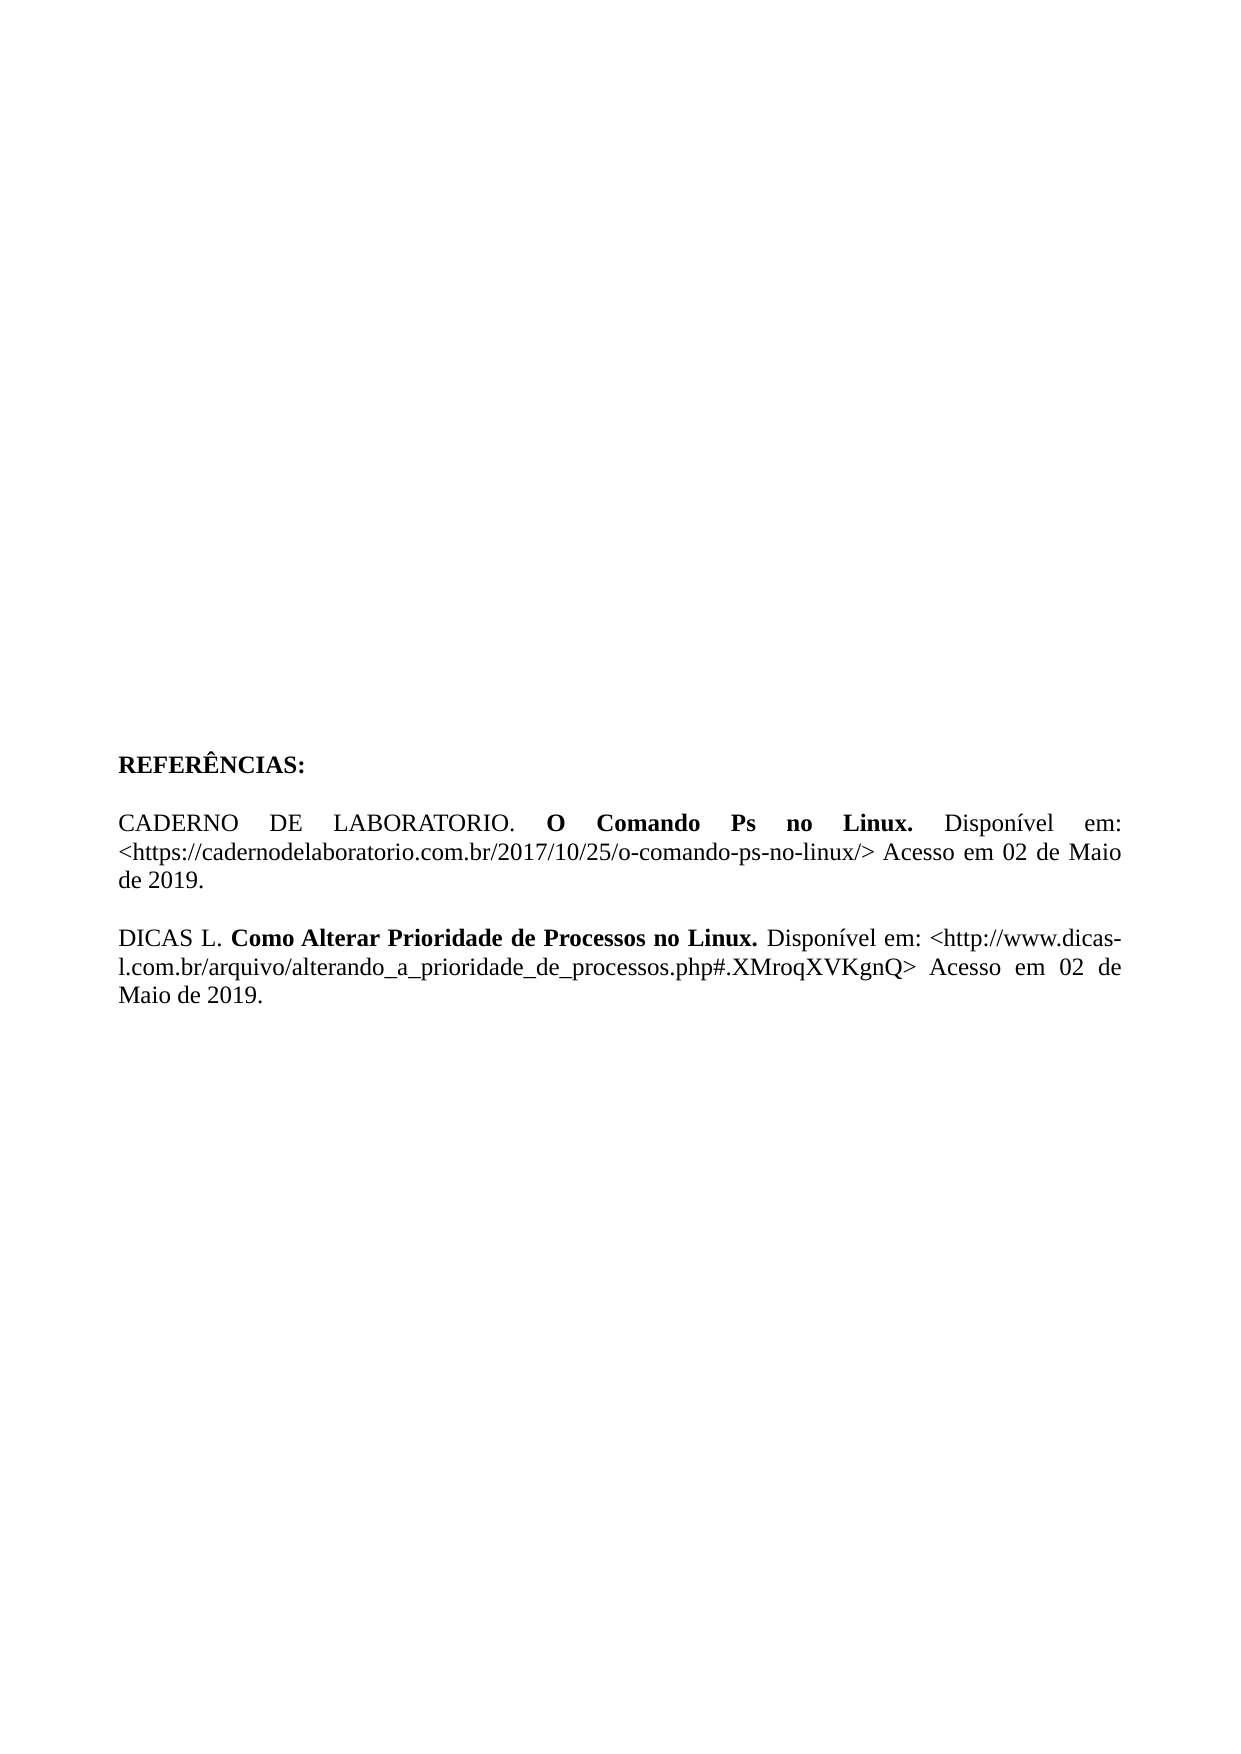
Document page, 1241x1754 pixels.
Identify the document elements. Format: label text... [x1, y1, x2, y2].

text DICAS L. Como Alterar Prioridade de Processos no Linux. Disponível em: <http://www.dicas-l.com.br/arquivo/alterando_a_prioridade_de_processos.php#.XMroqXVKgnQ> Acesso em 02 de Maio de 2019. [118, 923, 1122, 1009]
text REFERÊNCIAS: [118, 751, 1122, 779]
text CADERNO DE LABORATORIO. O Comando Ps no Linux. Disponível em: <https://cadernodelaboratorio.com.br/2017/10/25/o-comando-ps-no-linux/> Acesso em 02 de Maio de 2019. [118, 808, 1122, 894]
